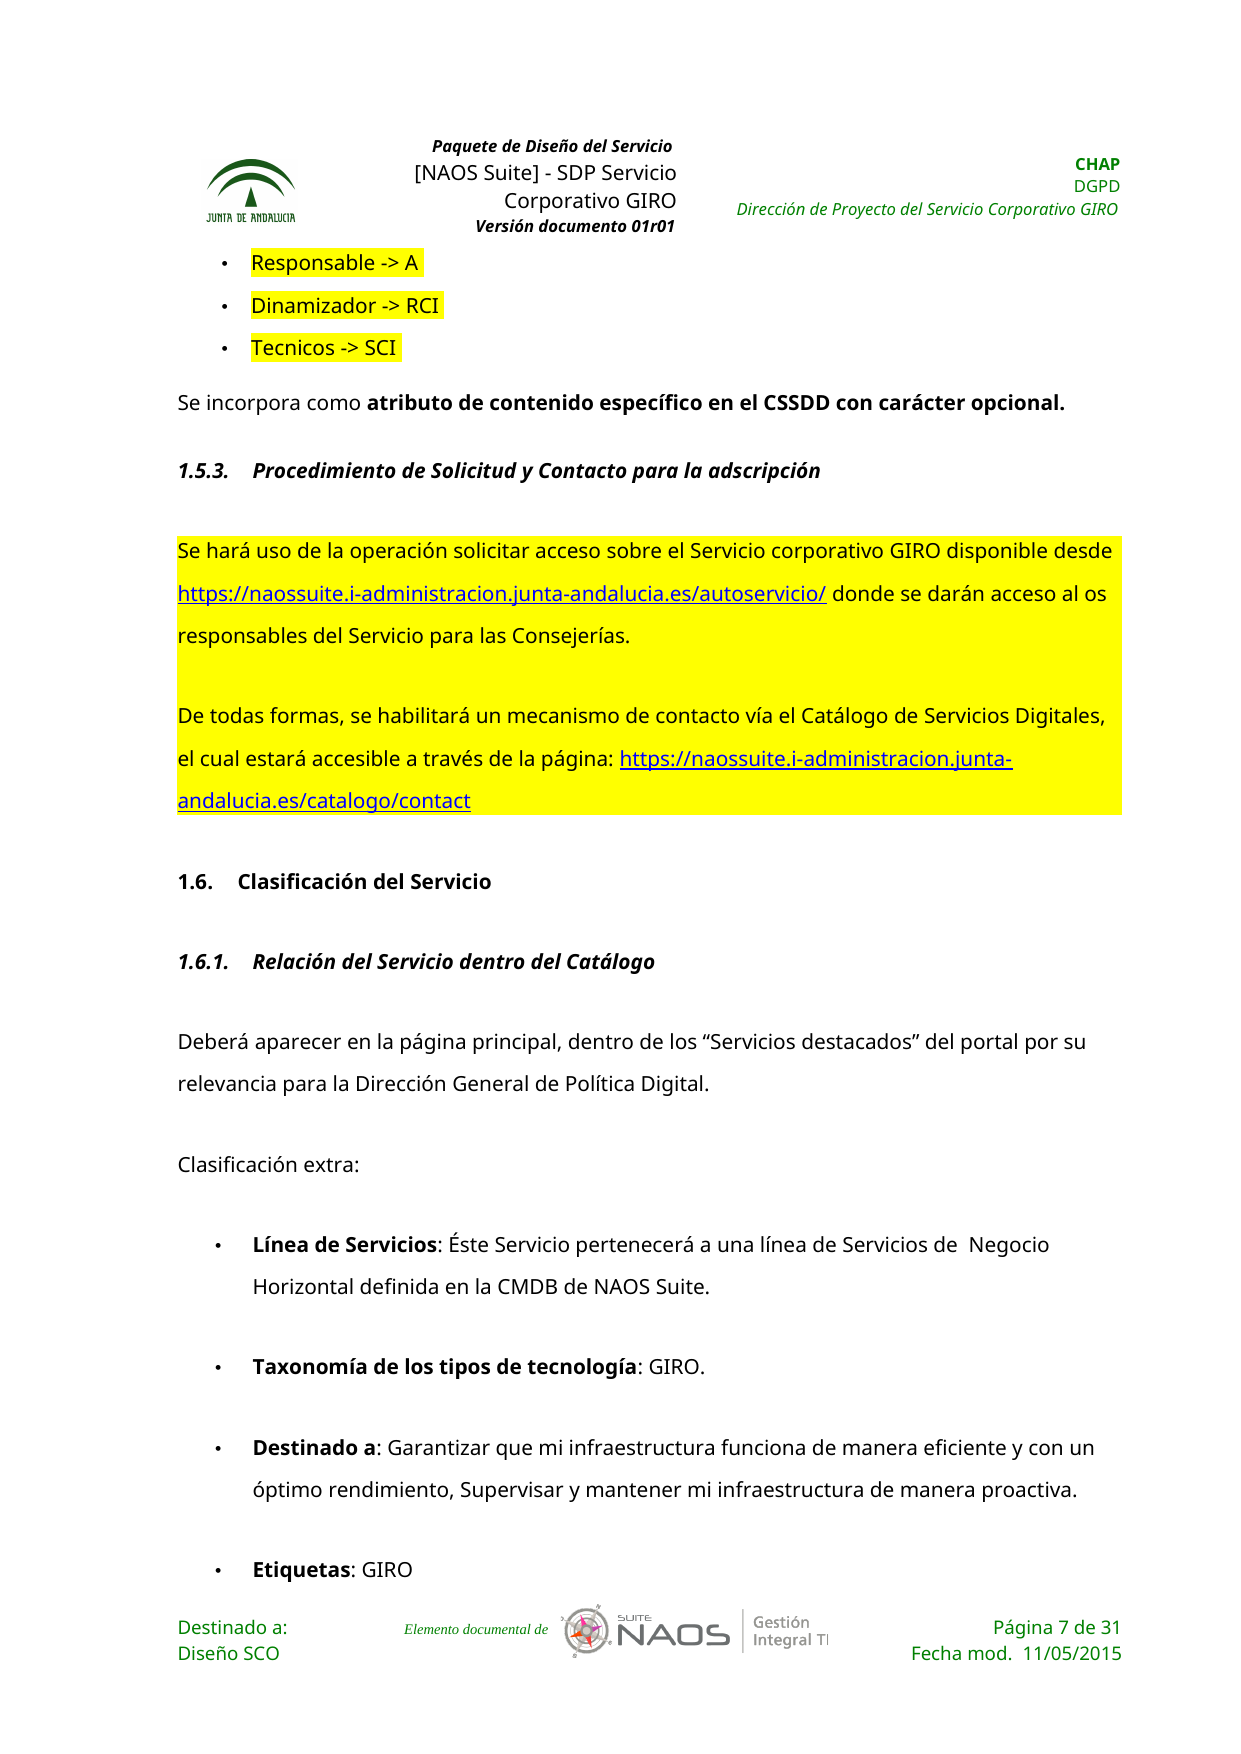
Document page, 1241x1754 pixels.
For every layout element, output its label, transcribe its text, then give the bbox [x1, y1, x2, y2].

text Se hará uso de la operación solicitar acceso sobre el Servicio corporativo GIRO disponible desde https://naossuite.i-administracion.junta-andalucia.es/autoservicio/ donde se darán acceso al os responsables del Servicio para las Consejerías. [177, 536, 1122, 650]
subtitle Clasificación del Servicio [177, 867, 1122, 895]
list Tecnicos -> SCI [221, 333, 1122, 362]
list Destinado a: Garantizar que mi infraestructura funciona de manera eficiente y con un óptimo rendimiento, Supervisar y mantener mi infraestructura de manera proactiva. [215, 1433, 1122, 1504]
list Etiquetas: GIRO [215, 1555, 1122, 1584]
list Taxonomía de los tipos de tecnología: GIRO. [215, 1352, 1122, 1381]
list Línea de Servicios: Éste Servicio pertenecerá a una línea de Servicios de Negocio Horizontal definida en la CMDB de NAOS Suite. [215, 1230, 1122, 1301]
picture [201, 159, 298, 226]
list Responsable -> A [221, 248, 1122, 277]
text Se incorpora como atributo de contenido específico en el CSSDD con carácter opcional. [177, 388, 1122, 417]
text De todas formas, se habilitará un mecanismo de contacto vía el Catálogo de Servicios Digitales, el cual estará accesible a través de la página: https://naossuite.i-administracion.junta-andalucia.es/catalogo/contact [177, 701, 1122, 815]
text Deberá aparecer en la página principal, dentro de los “Servicios destacados” del portal por su relevancia para la Dirección General de Política Digital. [177, 1027, 1122, 1098]
list Dinamizador -> RCI [221, 291, 1122, 319]
subtitle Procedimiento de Solicitud y Contacto para la adscripción [177, 456, 1122, 484]
picture [560, 1604, 829, 1658]
subtitle Relación del Servicio dentro del Catálogo [177, 947, 1122, 975]
text Clasificación extra: [177, 1150, 1122, 1178]
